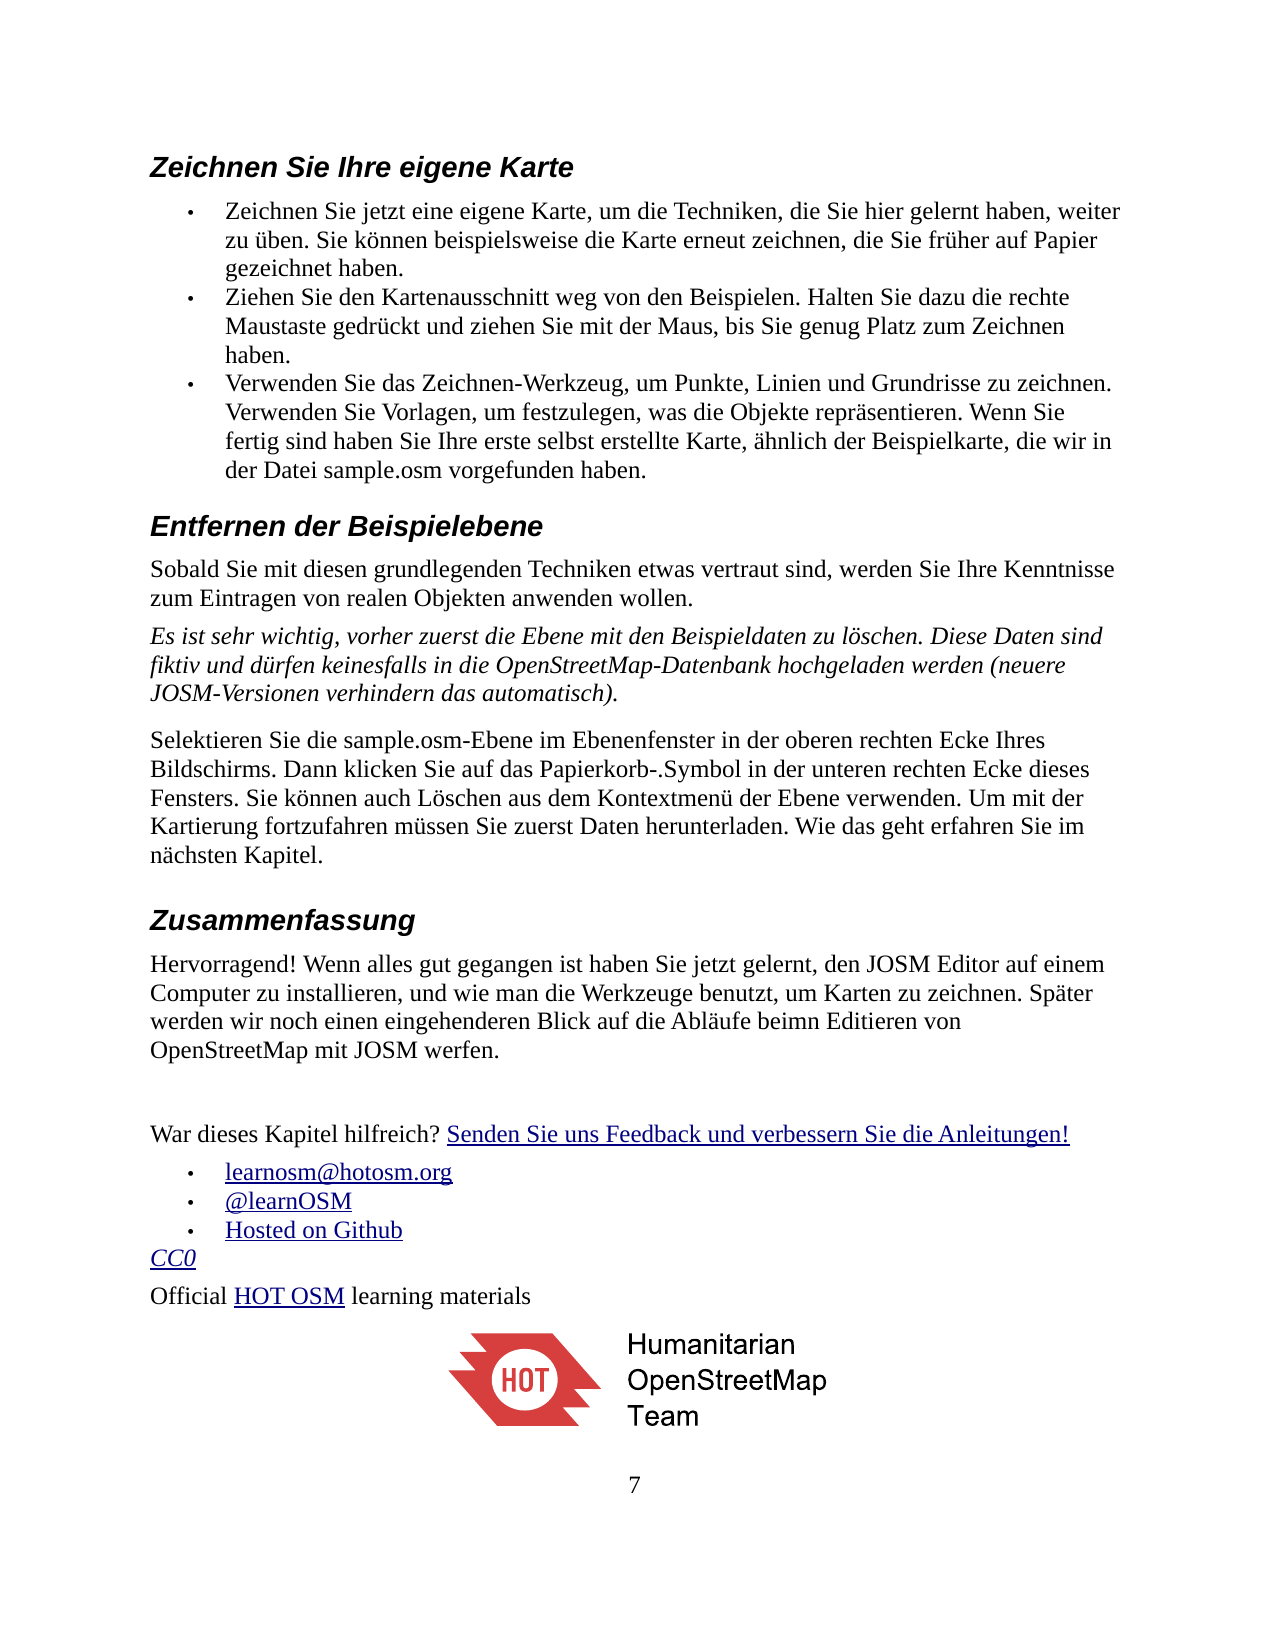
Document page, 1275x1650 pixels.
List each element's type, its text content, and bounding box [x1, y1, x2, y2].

list @learnOSM [187, 1186, 1125, 1215]
text Selektieren Sie die sample.osm-Ebene im Ebenenfenster in der oberen rechten Ecke Ihres Bildschirms. Dann klicken Sie auf das Papierkorb-.Symbol in der unteren rechten Ecke dieses Fensters. Sie können auch Löschen aus dem Kontextmenü der Ebene verwenden. Um mit der Kartierung fortzufahren müssen Sie zuerst Daten herunterladen. Wie das geht erfahren Sie im nächsten Kapitel. [150, 725, 1125, 869]
list Hosted on Github [187, 1215, 1125, 1243]
text Sobald Sie mit diesen grundlegenden Techniken etwas vertraut sind, werden Sie Ihre Kenntnisse zum Eintragen von realen Objekten anwenden wollen. [150, 554, 1125, 612]
list learnosm@hotosm.org [187, 1157, 1125, 1186]
text Es ist sehr wichtig, vorher zuerst die Ebene mit den Beispieldaten zu löschen. Diese Daten sind fiktiv und dürfen keinesfalls in die OpenStreetMap-Datenbank hochgeladen werden (neuere JOSM-Versionen verhindern das automatisch). [150, 621, 1125, 707]
list Zeichnen Sie jetzt eine eigene Karte, um die Techniken, die Sie hier gelernt haben, weiter zu üben. Sie können beispielsweise die Karte erneut zeichnen, die Sie früher auf Papier gezeichnet haben. [187, 196, 1125, 282]
subtitle Zusammenfassung [150, 903, 1125, 936]
list Verwenden Sie das Zeichnen-Werkzeug, um Punkte, Linien und Grundrisse zu zeichnen. Verwenden Sie Vorlagen, um festzulegen, was die Objekte repräsentieren. Wenn Sie fertig sind haben Sie Ihre erste selbst erstellte Karte, ähnlich der Beispielkarte, die wir in der Datei sample.osm vorgefunden haben. [187, 368, 1125, 483]
text CC0 [150, 1243, 1125, 1272]
text War dieses Kapitel hilfreich? Senden Sie uns Feedback und verbessern Sie die Anleitungen! [150, 1119, 1125, 1148]
subtitle Entfernen der Beispielebene [150, 508, 1125, 542]
text Hervorragend! Wenn alles gut gegangen ist haben Sie jetzt gelernt, den JOSM Editor auf einem Computer zu installieren, und wie man die Werkzeuge benutzt, um Karten zu zeichnen. Später werden wir noch einen eingehenderen Blick auf die Abläufe beimn Editieren von OpenStreetMap mit JOSM werfen. [150, 949, 1125, 1064]
text Official HOT OSM learning materials [150, 1281, 1125, 1310]
list Ziehen Sie den Kartenausschnitt weg von den Beispielen. Halten Sie dazu die rechte Maustaste gedrückt und ziehen Sie mit der Maus, bis Sie genug Platz zum Zeichnen haben. [187, 282, 1125, 368]
subtitle Zeichnen Sie Ihre eigene Karte [150, 150, 1125, 183]
